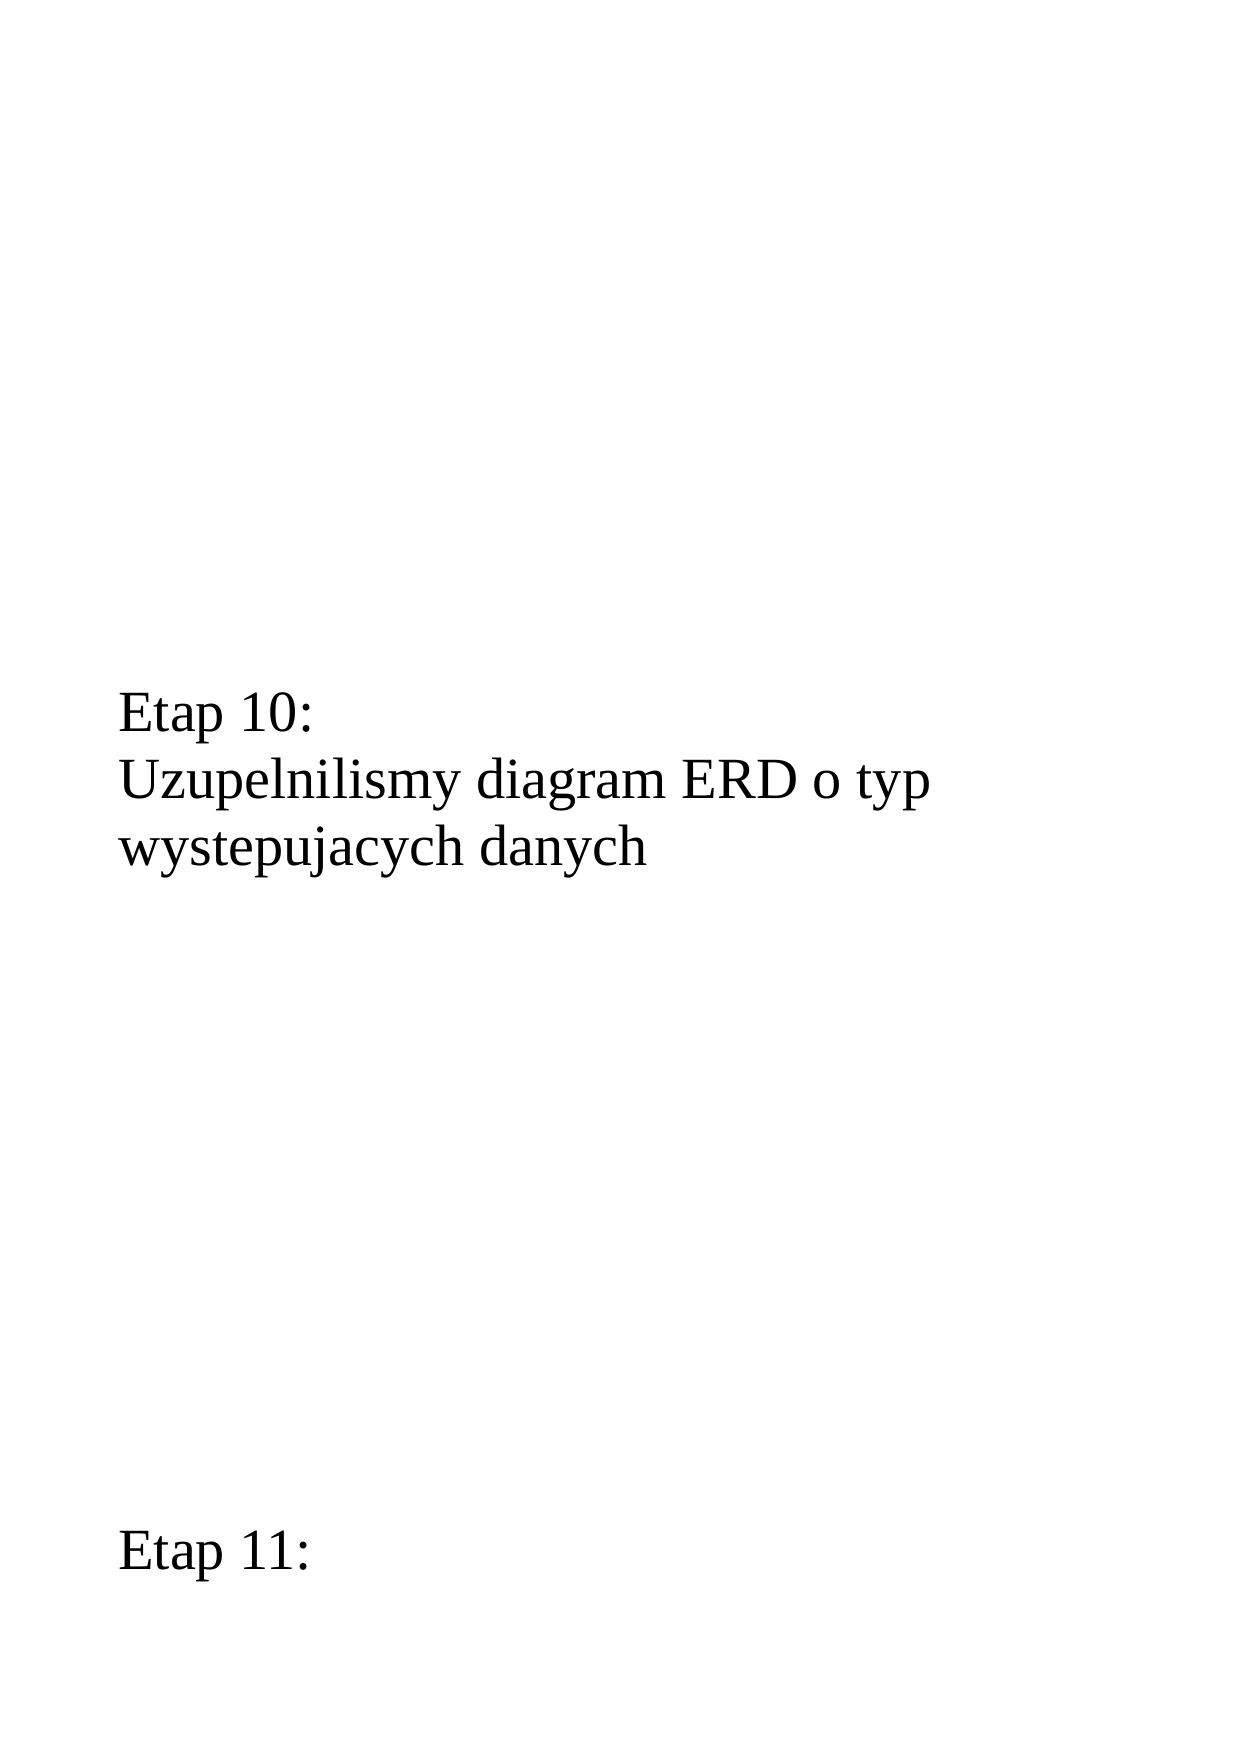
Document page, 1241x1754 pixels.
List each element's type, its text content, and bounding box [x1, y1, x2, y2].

text Uzupelnilismy diagram ERD o typ wystepujacych danych [118, 744, 1122, 878]
text Etap 11: [118, 1515, 1122, 1582]
text Etap 10: [118, 677, 1122, 744]
